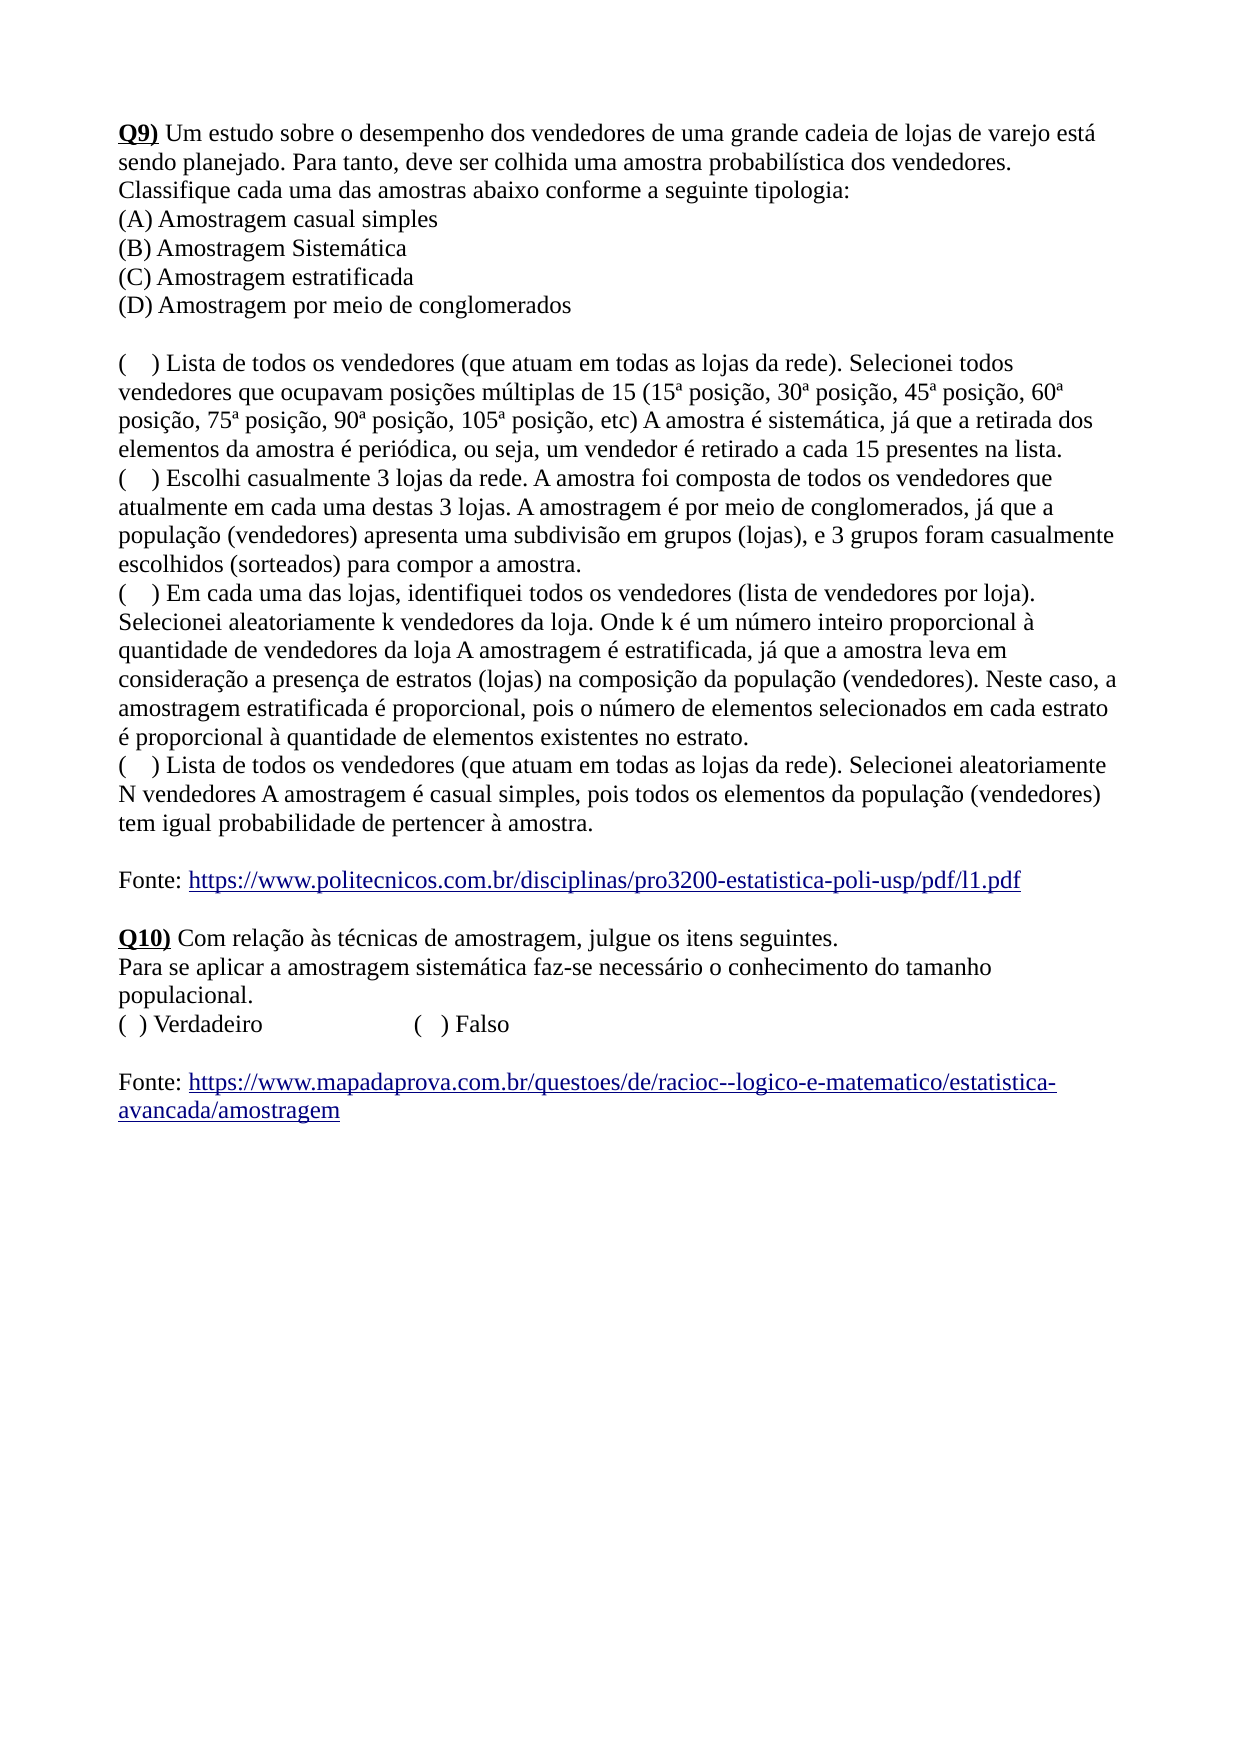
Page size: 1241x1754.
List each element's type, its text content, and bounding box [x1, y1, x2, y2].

text Fonte: https://www.politecnicos.com.br/disciplinas/pro3200-estatistica-poli-usp/pdf/l1.pdf [118, 866, 1122, 894]
text ( ) Lista de todos os vendedores (que atuam em todas as lojas da rede). Selecionei aleatoriamente N vendedores A amostragem é casual simples, pois todos os elementos da população (vendedores) tem igual probabilidade de pertencer à amostra. [118, 751, 1122, 837]
text Fonte: https://www.mapadaprova.com.br/questoes/de/racioc--logico-e-matematico/estatistica-avancada/amostragem [118, 1067, 1122, 1124]
text Q10) Com relação às técnicas de amostragem, julgue os itens seguintes. [118, 923, 1122, 952]
text ( ) Verdadeiro ( ) Falso [118, 1009, 1122, 1038]
text Q9) Um estudo sobre o desempenho dos vendedores de uma grande cadeia de lojas de varejo está sendo planejado. Para tanto, deve ser colhida uma amostra probabilística dos vendedores. Classifique cada uma das amostras abaixo conforme a seguinte tipologia: [118, 118, 1122, 204]
text (A) Amostragem casual simples [118, 204, 1122, 233]
text Para se aplicar a amostragem sistemática faz-se necessário o conhecimento do tamanho populacional. [118, 952, 1122, 1009]
text ( ) Lista de todos os vendedores (que atuam em todas as lojas da rede). Selecionei todos vendedores que ocupavam posições múltiplas de 15 (15ª posição, 30ª posição, 45ª posição, 60ª posição, 75ª posição, 90ª posição, 105ª posição, etc) A amostra é sistemática, já que a retirada dos elementos da amostra é periódica, ou seja, um vendedor é retirado a cada 15 presentes na lista. [118, 348, 1122, 463]
text (C) Amostragem estratificada [118, 262, 1122, 291]
text (D) Amostragem por meio de conglomerados [118, 291, 1122, 319]
text ( ) Escolhi casualmente 3 lojas da rede. A amostra foi composta de todos os vendedores que atualmente em cada uma destas 3 lojas. A amostragem é por meio de conglomerados, já que a população (vendedores) apresenta uma subdivisão em grupos (lojas), e 3 grupos foram casualmente escolhidos (sorteados) para compor a amostra. [118, 463, 1122, 578]
text ( ) Em cada uma das lojas, identifiquei todos os vendedores (lista de vendedores por loja). Selecionei aleatoriamente k vendedores da loja. Onde k é um número inteiro proporcional à quantidade de vendedores da loja A amostragem é estratificada, já que a amostra leva em consideração a presença de estratos (lojas) na composição da população (vendedores). Neste caso, a amostragem estratificada é proporcional, pois o número de elementos selecionados em cada estrato é proporcional à quantidade de elementos existentes no estrato. [118, 578, 1122, 751]
text (B) Amostragem Sistemática [118, 233, 1122, 262]
